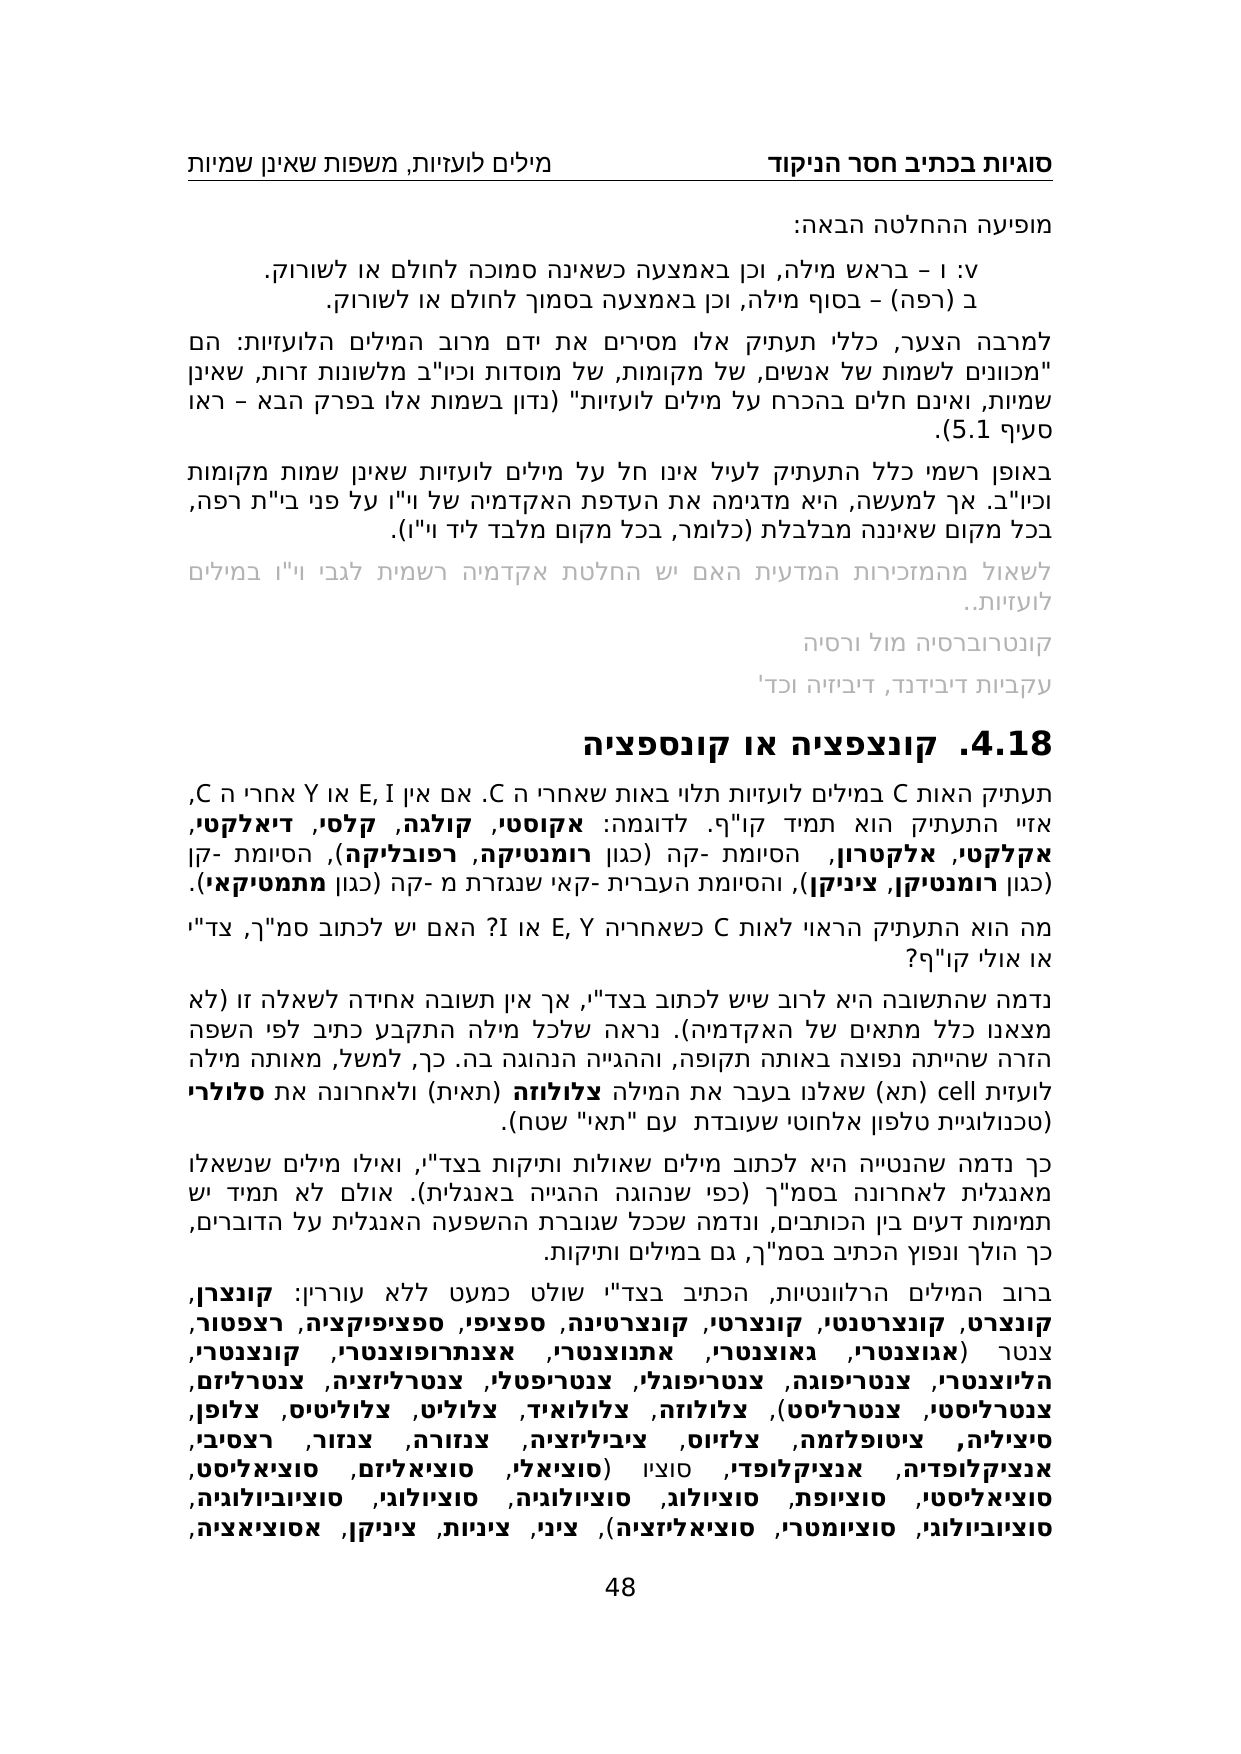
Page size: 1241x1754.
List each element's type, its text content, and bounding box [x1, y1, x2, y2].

text קונטרוברסיה מול ורסיה [187, 628, 1053, 658]
text ברוב המילים הרלוונטיות, הכתיב בצד"י שולט כמעט ללא עוררין: קונצרן, קונצרט, קונצרטנטי, קונצרטי, קונצרטינה, ספציפי, ספציפיקציה, רצפטור, צנטר (אגוצנטרי, גאוצנטרי, אתנוצנטרי, אצנתרופוצנטרי, קונצנטרי, הליוצנטרי, צנטריפוגה, צנטריפוגלי, צנטריפטלי, צנטרליזציה, צנטרליזם, צנטרליסטי, צנטרליסט), צלולוזה, צלולואיד, צלוליט, צלוליטיס, צלופן, סיציליה, ציטופלזמה, צלזיוס, ציביליזציה, צנזורה, צנזור, רצסיבי, אנציקלופדיה, אנציקלופדי, סוציו (סוציאלי, סוציאליזם, סוציאליסט, סוציאליסטי, סוציופת, סוציולוג, סוציולוגיה, סוציולוגי, סוציוביולוגיה, סוציוביולוגי, סוציומטרי, סוציאליזציה), ציני, ציניות, ציניקן, אסוציאציה, [187, 1279, 1053, 1542]
text ב"כללי התעתיק מלועזית לעברית" של האקדמיה ([18], והגרסה הישנה [7]), מופיעה ההחלטה הבאה: [187, 210, 1053, 239]
text תעתיק האות C במילים לועזיות תלוי באות שאחרי ה C. אם אין E, I או Y אחרי ה C, אזיי התעתיק הוא תמיד קו"ף. לדוגמה: אקוסטי, קולגה, קלסי, דיאלקטי, אקלקטי, אלקטרון, הסיומת -קה (כגון רומנטיקה, רפובליקה), הסיומת -קן (כגון רומנטיקן, ציניקן), והסיומת העברית -קאי שנגזרת מ -קה (כגון מתמטיקאי). [187, 776, 1053, 897]
text נדמה שהתשובה היא לרוב שיש לכתוב בצד"י, אך אין תשובה אחידה לשאלה זו (לא מצאנו כלל מתאים של האקדמיה). נראה שלכל מילה התקבע כתיב לפי השפה הזרה שהייתה נפוצה באותה תקופה, וההגייה הנהוגה בה. כך, למשל, מאותה מילה לועזית cell (תא) שאלנו בעבר את המילה צלולוזה (תאית) ולאחרונה את סלולרי (טכנולוגיית טלפון אלחוטי שעובדת עם "תאי" שטח). [187, 986, 1053, 1137]
text לשאול מהמזכירות המדעית האם יש החלטת אקדמיה רשמית לגבי וי"ו במילים לועזיות.. [187, 557, 1053, 616]
text מה הוא התעתיק הראוי לאות C כשאחריה E, Y או I? האם יש לכתוב סמ"ך, צד"י או אולי קו"ף? [187, 910, 1053, 973]
text באופן רשמי כלל התעתיק לעיל אינו חל על מילים לועזיות שאינן שמות מקומות וכיו"ב. אך למעשה, היא מדגימה את העדפת האקדמיה של וי"ו על פני בי"ת רפה, בכל מקום שאיננה מבלבלת (כלומר, בכל מקום מלבד ליד וי"ו). [187, 457, 1053, 545]
text v: ו – בראש מילה, וכן באמצעה כשאינה סמוכה לחולם או לשורוק. ב (רפה) – בסוף מילה, וכן באמצעה בסמוך לחולם או לשורוק. [262, 252, 978, 315]
text עקביות דיבידנד, דיביזיה וכד' [187, 670, 1053, 699]
text למרבה הצער, כללי תעתיק אלו מסירים את ידם מרוב המילים הלועזיות: הם "מכוונים לשמות של אנשים, של מקומות, של מוסדות וכיו"ב מלשונות זרות, שאינן שמיות, ואינם חלים בהכרח על מילים לועזיות" (נדון בשמות אלו בפרק הבא – ראו סעיף 5.1). [187, 327, 1053, 444]
text כך נדמה שהנטייה היא לכתוב מילים שאולות ותיקות בצד"י, ואילו מילים שנשאלו מאנגלית לאחרונה בסמ"ך (כפי שנהוגה ההגייה באנגלית). אולם לא תמיד יש תמימות דעים בין הכותבים, ונדמה שככל שגוברת ההשפעה האנגלית על הדוברים, כך הולך ונפוץ הכתיב בסמ"ך, גם במילים ותיקות. [187, 1149, 1053, 1266]
subtitle קונצפציה או קונספציה [187, 724, 1053, 763]
